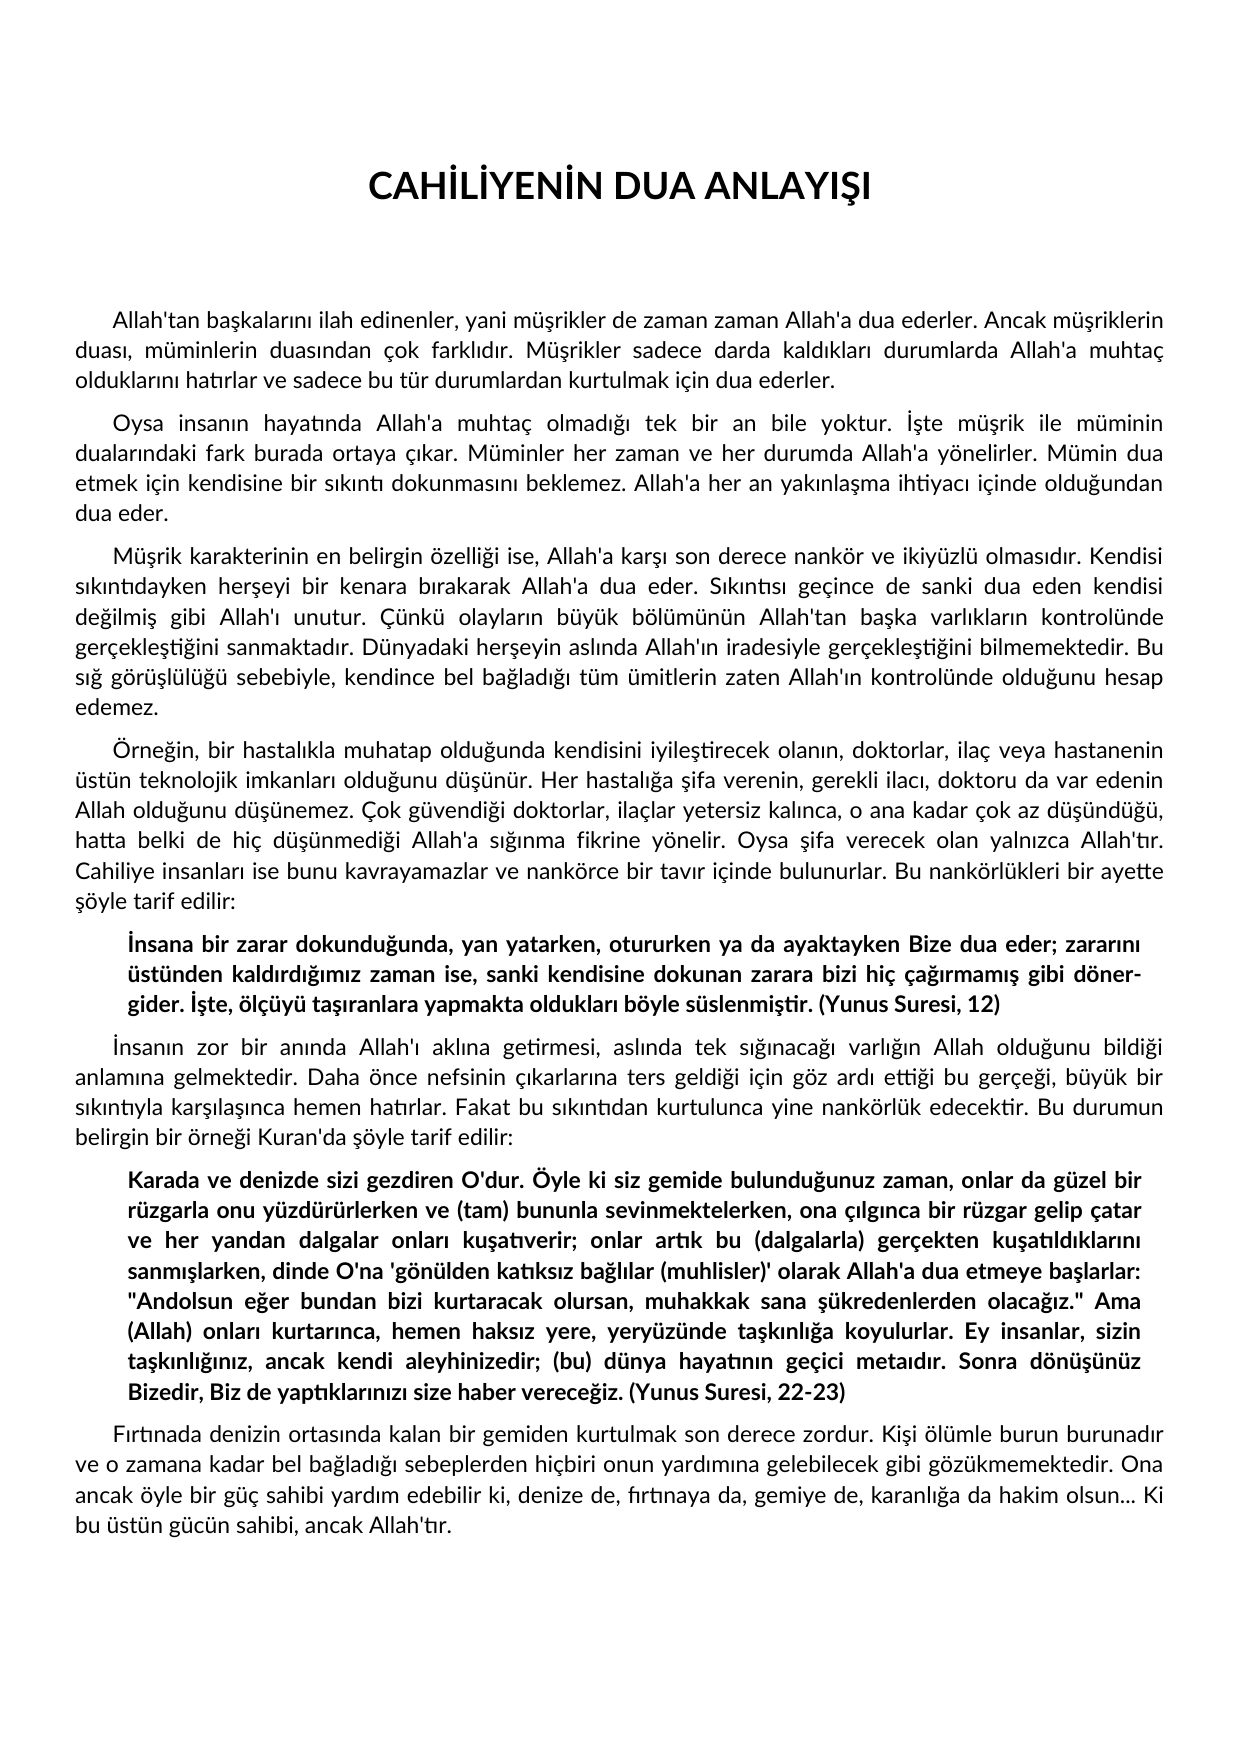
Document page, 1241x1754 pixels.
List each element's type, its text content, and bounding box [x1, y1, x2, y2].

text Allah'tan başkalarını ilah edinenler, yani müşrikler de zaman zaman Allah'a dua ederler. Ancak müşriklerin duası, müminlerin duasından çok farklıdır. Müşrikler sadece darda kaldıkları durumlarda Allah'a muhtaç olduklarını hatırlar ve sadece bu tür durumlardan kurtulmak için dua ederler. [75, 305, 1165, 393]
subtitle CAHİLİYENİN DUA ANLAYIŞI [75, 162, 1165, 207]
text Örneğin, bir hastalıkla muhatap olduğunda kendisini iyileştirecek olanın, doktorlar, ilaç veya hastanenin üstün teknolojik imkanları olduğunu düşünür. Her hastalığa şifa verenin, gerekli ilacı, doktoru da var edenin Allah olduğunu düşünemez. Çok güvendiği doktorlar, ilaçlar yetersiz kalınca, o ana kadar çok az düşündüğü, hatta belki de hiç düşünmediği Allah'a sığınma fikrine yönelir. Oysa şifa verecek olan yalnızca Allah'tır. Cahiliye insanları ise bunu kavrayamazlar ve nankörce bir tavır içinde bulunurlar. Bu nankörlükleri bir ayette şöyle tarif edilir: [75, 736, 1165, 914]
text İnsana bir zarar dokunduğunda, yan yatarken, otururken ya da ayaktayken Bize dua eder; zararını üstünden kaldırdığımız zaman ise, sanki kendisine dokunan zarara bizi hiç çağırmamış gibi döner-gider. İşte, ölçüyü taşıranlara yapmakta oldukları böyle süslenmiştir. (Yunus Suresi, 12) [127, 929, 1143, 1017]
text İnsanın zor bir anında Allah'ı aklına getirmesi, aslında tek sığınacağı varlığın Allah olduğunu bildiği anlamına gelmektedir. Daha önce nefsinin çıkarlarına ters geldiği için göz ardı ettiği bu gerçeği, büyük bir sıkıntıyla karşılaşınca hemen hatırlar. Fakat bu sıkıntıdan kurtulunca yine nankörlük edecektir. Bu durumun belirgin bir örneği Kuran'da şöyle tarif edilir: [75, 1032, 1165, 1151]
text Müşrik karakterinin en belirgin özelliği ise, Allah'a karşı son derece nankör ve ikiyüzlü olmasıdır. Kendisi sıkıntıdayken herşeyi bir kenara bırakarak Allah'a dua eder. Sıkıntısı geçince de sanki dua eden kendisi değilmiş gibi Allah'ı unutur. Çünkü olayların büyük bölümünün Allah'tan başka varlıkların kontrolünde gerçekleştiğini sanmaktadır. Dünyadaki herşeyin aslında Allah'ın iradesiyle gerçekleştiğini bilmemektedir. Bu sığ görüşlülüğü sebebiyle, kendince bel bağladığı tüm ümitlerin zaten Allah'ın kontrolünde olduğunu hesap edemez. [75, 542, 1165, 720]
text Karada ve denizde sizi gezdiren O'dur. Öyle ki siz gemide bulunduğunuz zaman, onlar da güzel bir rüzgarla onu yüzdürürlerken ve (tam) bununla sevinmektelerken, ona çılgınca bir rüzgar gelip çatar ve her yandan dalgalar onları kuşatıverir; onlar artık bu (dalgalarla) gerçekten kuşatıldıklarını sanmışlarken, dinde O'na 'gönülden katıksız bağlılar (muhlisler)' olarak Allah'a dua etmeye başlarlar: "Andolsun eğer bundan bizi kurtaracak olursan, muhakkak sana şükredenlerden olacağız." Ama (Allah) onları kurtarınca, hemen haksız yere, yeryüzünde taşkınlığa koyulurlar. Ey insanlar, sizin taşkınlığınız, ancak kendi aleyhinizedir; (bu) dünya hayatının geçici metaıdır. Sonra dönüşünüz Bizedir, Biz de yaptıklarınızı size haber vereceğiz. (Yunus Suresi, 22-23) [127, 1166, 1143, 1405]
text Fırtınada denizin ortasında kalan bir gemiden kurtulmak son derece zordur. Kişi ölümle burun burunadır ve o zamana kadar bel bağladığı sebeplerden hiçbiri onun yardımına gelebilecek gibi gözükmemektedir. Ona ancak öyle bir güç sahibi yardım edebilir ki, denize de, fırtınaya da, gemiye de, karanlığa da hakim olsun... Ki bu üstün gücün sahibi, ancak Allah'tır. [75, 1420, 1165, 1538]
text Oysa insanın hayatında Allah'a muhtaç olmadığı tek bir an bile yoktur. İşte müşrik ile müminin dualarındaki fark burada ortaya çıkar. Müminler her zaman ve her durumda Allah'a yönelirler. Mümin dua etmek için kendisine bir sıkıntı dokunmasını beklemez. Allah'a her an yakınlaşma ihtiyacı içinde olduğundan dua eder. [75, 408, 1165, 527]
